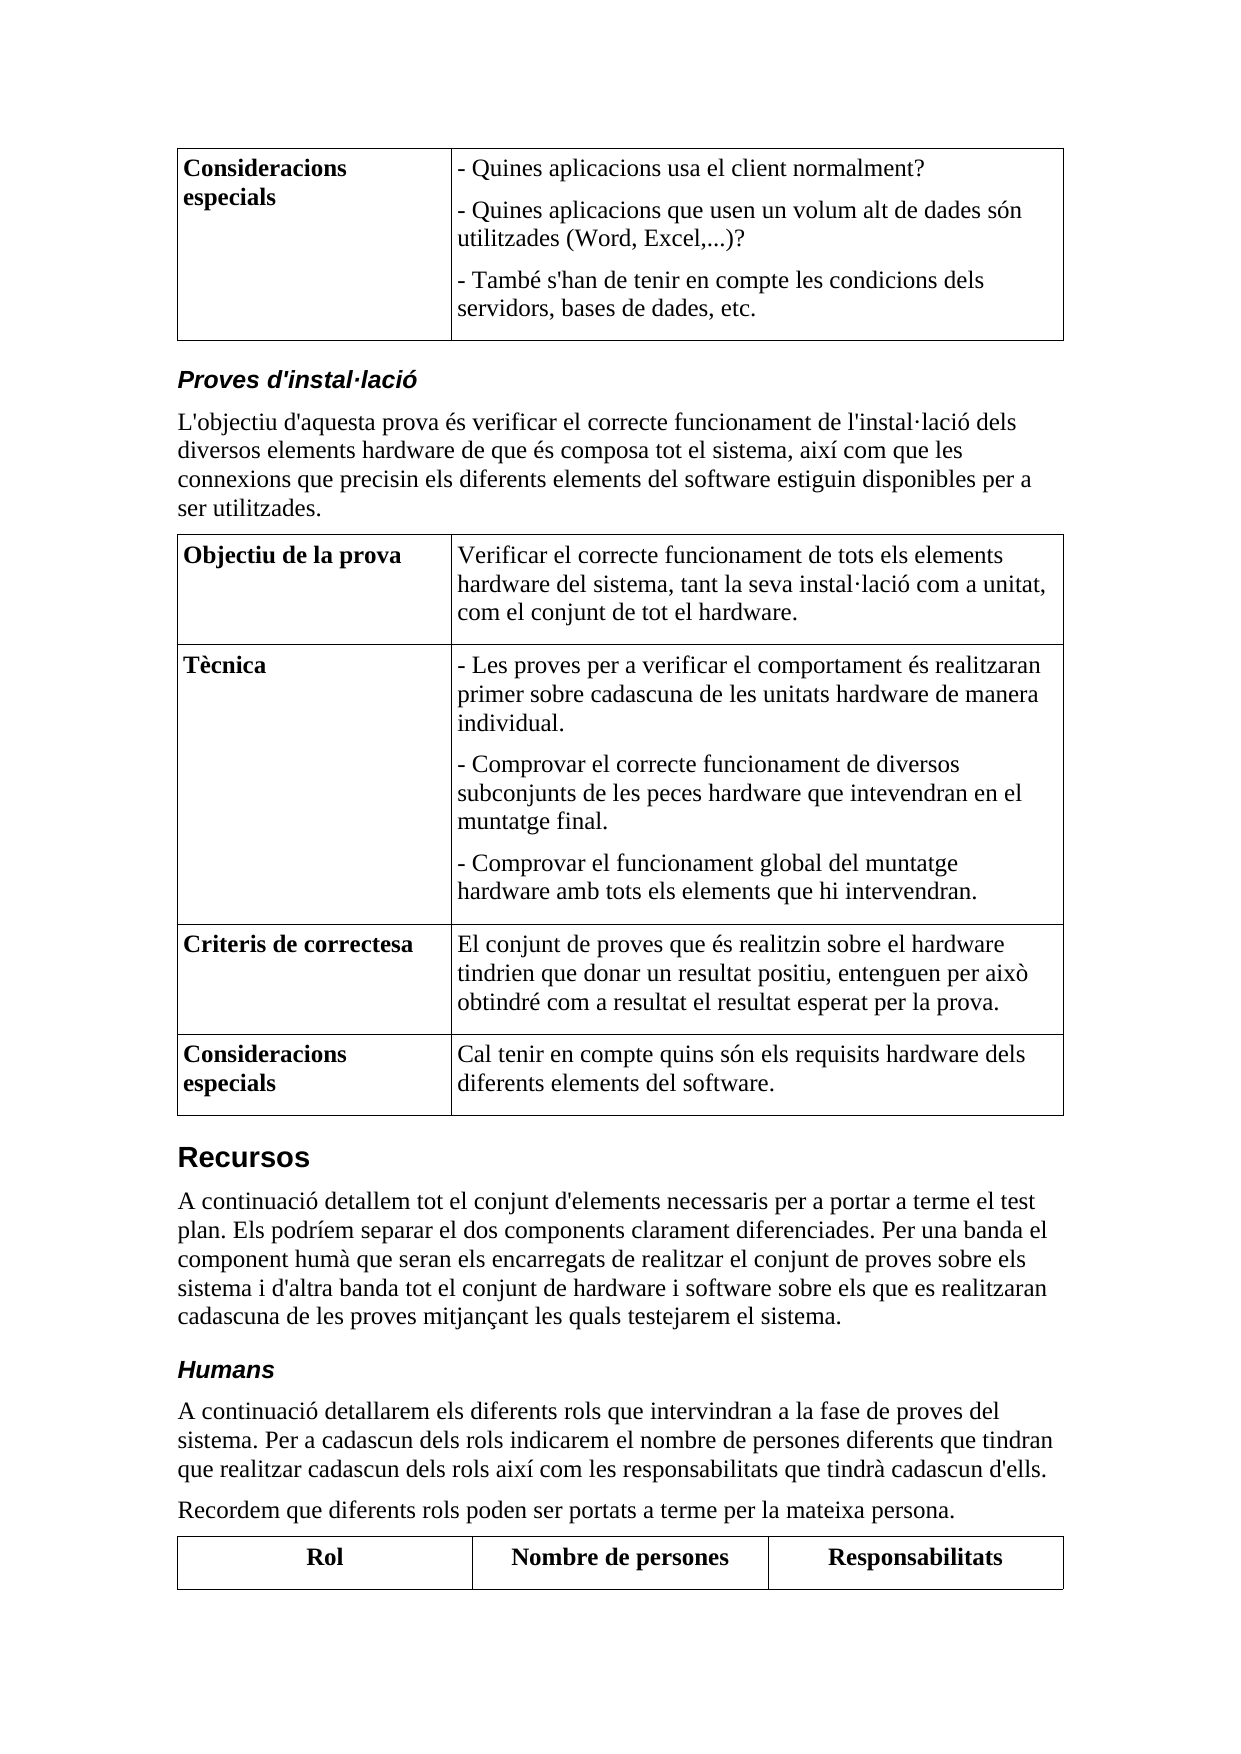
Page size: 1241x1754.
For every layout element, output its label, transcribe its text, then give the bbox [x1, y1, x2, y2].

table_header Rol [178, 1537, 472, 1589]
table_cell Consideracions especials [178, 1035, 451, 1115]
table_header Responsabilitats [769, 1537, 1063, 1589]
table_header Objectiu de la prova [178, 535, 451, 644]
subtitle Proves d'instal·lació [177, 366, 1063, 394]
subtitle Humans [177, 1355, 1063, 1384]
table_header Verificar el correcte funcionament de tots els elements hardware del sistema, tant la seva instal·lació com a unitat, com el conjunt de tot el hardware. [452, 535, 1063, 644]
text Recordem que diferents rols poden ser portats a terme per la mateixa persona. [177, 1495, 1063, 1524]
table_cell Criteris de correctesa [178, 925, 451, 1034]
subtitle Recursos [177, 1140, 1063, 1174]
table_cell Tècnica [178, 645, 451, 923]
table_cell Consideracions especials [178, 149, 451, 340]
table_cell - Les proves per a verificar el comportament és realitzaran primer sobre cadascuna de les unitats hardware de manera individual. - Comprovar el correcte funcionament de diversos subconjunts de les peces hardware que intevendran en el muntatge final. - Comprovar el funcionament global del muntatge hardware amb tots els elements que hi intervendran. [452, 645, 1063, 923]
text L'objectiu d'aquesta prova és verificar el correcte funcionament de l'instal·lació dels diversos elements hardware de que és composa tot el sistema, així com que les connexions que precisin els diferents elements del software estiguin disponibles per a ser utilitzades. [177, 407, 1063, 522]
text A continuació detallarem els diferents rols que intervindran a la fase de proves del sistema. Per a cadascun dels rols indicarem el nombre de persones diferents que tindran que realitzar cadascun dels rols així com les responsabilitats que tindrà cadascun d'ells. [177, 1396, 1063, 1482]
text A continuació detallem tot el conjunt d'elements necessaris per a portar a terme el test plan. Els podríem separar el dos components clarament diferenciades. Per una banda el component humà que seran els encarregats de realitzar el conjunt de proves sobre els sistema i d'altra banda tot el conjunt de hardware i software sobre els que es realitzaran cadascuna de les proves mitjançant les quals testejarem el sistema. [177, 1186, 1063, 1330]
table_cell - Quines aplicacions usa el client normalment? - Quines aplicacions que usen un volum alt de dades són utilitzades (Word, Excel,...)? - També s'han de tenir en compte les condicions dels servidors, bases de dades, etc. [452, 149, 1063, 340]
table_header Nombre de persones [473, 1537, 768, 1589]
table_cell Cal tenir en compte quins són els requisits hardware dels diferents elements del software. [452, 1035, 1063, 1115]
table_cell El conjunt de proves que és realitzin sobre el hardware tindrien que donar un resultat positiu, entenguen per això obtindré com a resultat el resultat esperat per la prova. [452, 925, 1063, 1034]
